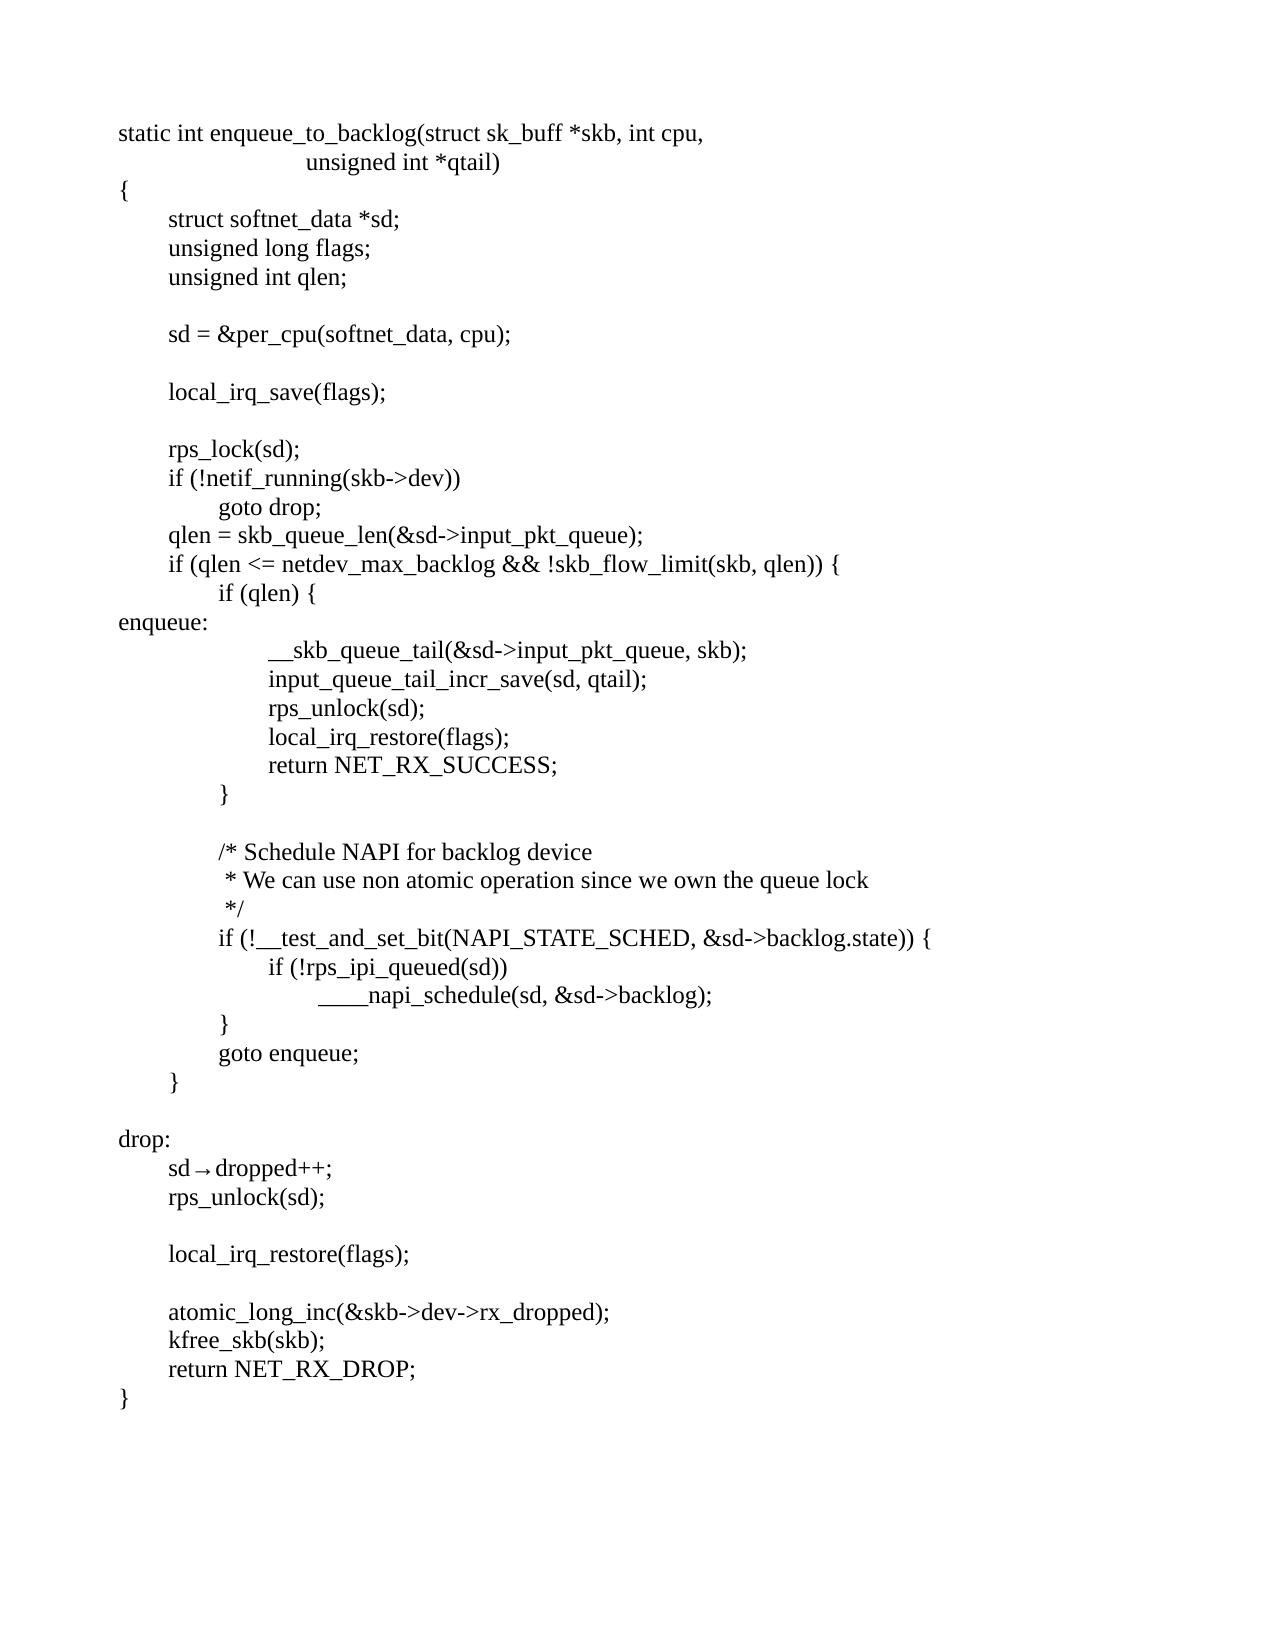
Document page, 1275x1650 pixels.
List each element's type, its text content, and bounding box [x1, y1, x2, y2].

text unsigned int qlen; [118, 262, 1157, 291]
text enqueue: [118, 607, 1157, 636]
text } [118, 1067, 1157, 1096]
text static int enqueue_to_backlog(struct sk_buff *skb, int cpu, [118, 118, 1157, 147]
text return NET_RX_DROP; [118, 1354, 1157, 1383]
text local_irq_restore(flags); [118, 722, 1157, 751]
text sd = &per_cpu(softnet_data, cpu); [118, 319, 1157, 348]
text local_irq_save(flags); [118, 377, 1157, 406]
text if (qlen) { [118, 578, 1157, 607]
text drop: [118, 1124, 1157, 1153]
text rps_lock(sd); [118, 434, 1157, 463]
text } [118, 1009, 1157, 1038]
text __skb_queue_tail(&sd->input_pkt_queue, skb); [118, 636, 1157, 664]
text unsigned long flags; [118, 233, 1157, 262]
text /* Schedule NAPI for backlog device [118, 837, 1157, 866]
text * We can use non atomic operation since we own the queue lock [118, 866, 1157, 894]
text if (qlen <= netdev_max_backlog && !skb_flow_limit(skb, qlen)) { [118, 549, 1157, 578]
text atomic_long_inc(&skb->dev->rx_dropped); [118, 1297, 1157, 1326]
text if (!rps_ipi_queued(sd)) [118, 952, 1157, 981]
text return NET_RX_SUCCESS; [118, 751, 1157, 779]
text } [118, 1383, 1157, 1412]
text goto drop; [118, 492, 1157, 521]
text kfree_skb(skb); [118, 1326, 1157, 1354]
text input_queue_tail_incr_save(sd, qtail); [118, 664, 1157, 693]
text { [118, 176, 1157, 204]
text goto enqueue; [118, 1038, 1157, 1067]
text struct softnet_data *sd; [118, 204, 1157, 233]
text ____napi_schedule(sd, &sd->backlog); [118, 981, 1157, 1009]
text if (!__test_and_set_bit(NAPI_STATE_SCHED, &sd->backlog.state)) { [118, 923, 1157, 952]
text rps_unlock(sd); [118, 693, 1157, 722]
text rps_unlock(sd); [118, 1182, 1157, 1211]
text sd→dropped++; [118, 1153, 1157, 1182]
text if (!netif_running(skb->dev)) [118, 463, 1157, 492]
text } [118, 779, 1157, 808]
text qlen = skb_queue_len(&sd->input_pkt_queue); [118, 521, 1157, 549]
text local_irq_restore(flags); [118, 1239, 1157, 1268]
text */ [118, 894, 1157, 923]
text unsigned int *qtail) [118, 147, 1157, 176]
